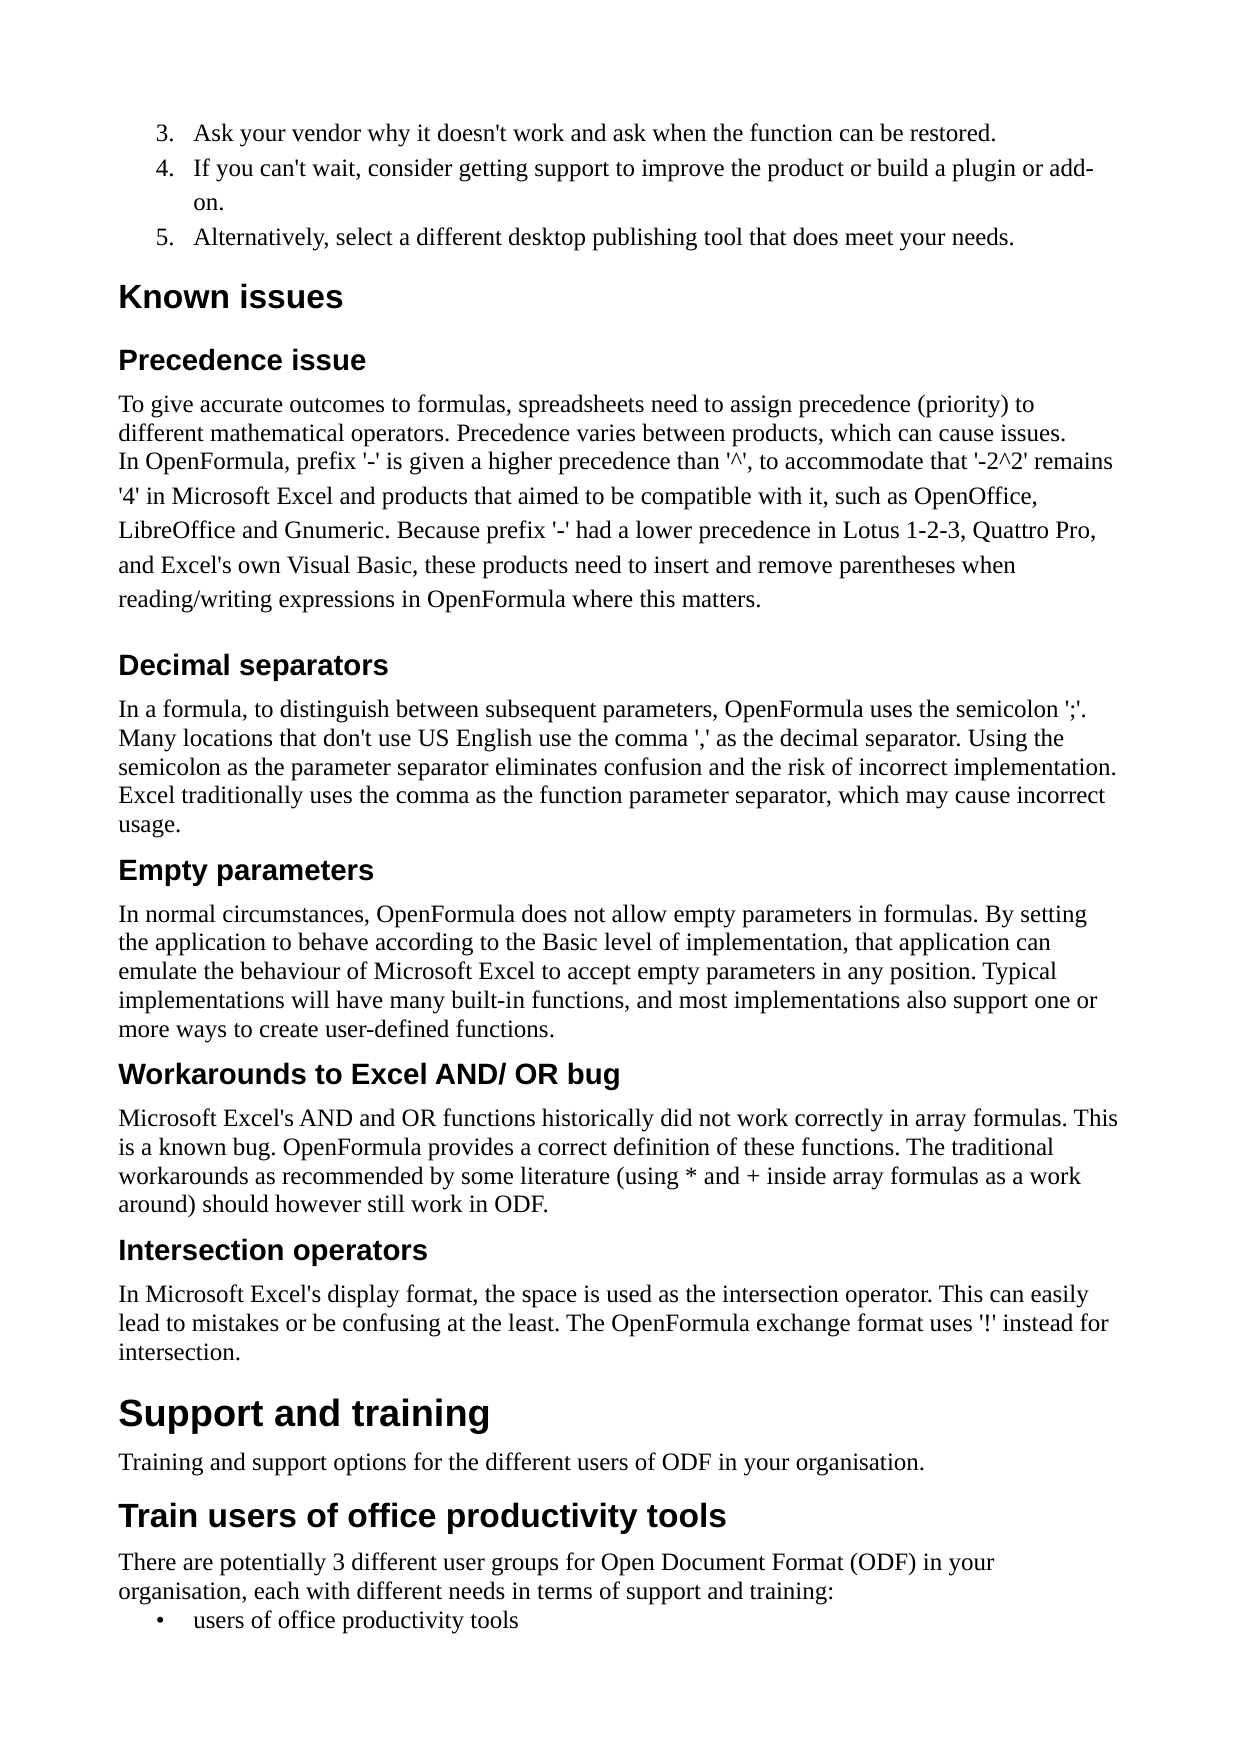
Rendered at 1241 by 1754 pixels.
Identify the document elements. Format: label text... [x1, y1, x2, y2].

subtitle Precedence issue [118, 343, 1122, 376]
list Alternatively, select a different desktop publishing tool that does meet your needs. [156, 222, 1122, 250]
subtitle Workarounds to Excel AND/ OR bug [118, 1057, 1122, 1091]
text Training and support options for the different users of ODF in your organisation. [118, 1447, 1122, 1475]
list users of office productivity tools [156, 1605, 1122, 1633]
subtitle Intersection operators [118, 1233, 1122, 1267]
text To give accurate outcomes to formulas, spreadsheets need to assign precedence (priority) to different mathematical operators. Precedence varies between products, which can cause issues. [118, 389, 1122, 446]
list If you can't wait, consider getting support to improve the product or build a plugin or add-on. [156, 153, 1122, 216]
subtitle Empty parameters [118, 852, 1122, 886]
text Microsoft Excel's AND and OR functions historically did not work correctly in array formulas. This is a known bug. OpenFormula provides a correct definition of these functions. The traditional workarounds as recommended by some literature (using * and + inside array formulas as a work around) should however still work in ODF. [118, 1103, 1122, 1218]
subtitle Known issues [118, 277, 1122, 316]
text In normal circumstances, OpenFormula does not allow empty parameters in formulas. By setting the application to behave according to the Basic level of implementation, that application can emulate the behaviour of Microsoft Excel to accept empty parameters in any position. Typical implementations will have many built-in functions, and most implementations also support one or more ways to create user-defined functions. [118, 899, 1122, 1042]
text In OpenFormula, prefix '-' is given a higher precedence than '^', to accommodate that '-2^2' remains '4' in Microsoft Excel and products that aimed to be compatible with it, such as OpenOffice, LibreOffice and Gnumeric. Because prefix '-' had a lower precedence in Lotus 1-2-3, Quattro Pro, and Excel's own Visual Basic, these products need to insert and remove parentheses when reading/writing expressions in OpenFormula where this matters. [118, 446, 1122, 613]
text There are potentially 3 different user groups for Open Document Format (ODF) in your organisation, each with different needs in terms of support and training: [118, 1547, 1122, 1605]
text In Microsoft Excel's display format, the space is used as the intersection operator. This can easily lead to mistakes or be confusing at the least. The OpenFormula exchange format uses '!' instead for intersection. [118, 1279, 1122, 1365]
subtitle Train users of office productivity tools [118, 1496, 1122, 1535]
subtitle Support and training [118, 1390, 1122, 1434]
list Ask your vendor why it doesn't work and ask when the function can be restored. [156, 118, 1122, 147]
text In a formula, to distinguish between subsequent parameters, OpenFormula uses the semicolon ';'. Many locations that don't use US English use the comma ',' as the decimal separator. Using the semicolon as the parameter separator eliminates confusion and the risk of incorrect implementation. Excel traditionally uses the comma as the function parameter separator, which may cause incorrect usage. [118, 694, 1122, 838]
subtitle Decimal separators [118, 648, 1122, 682]
